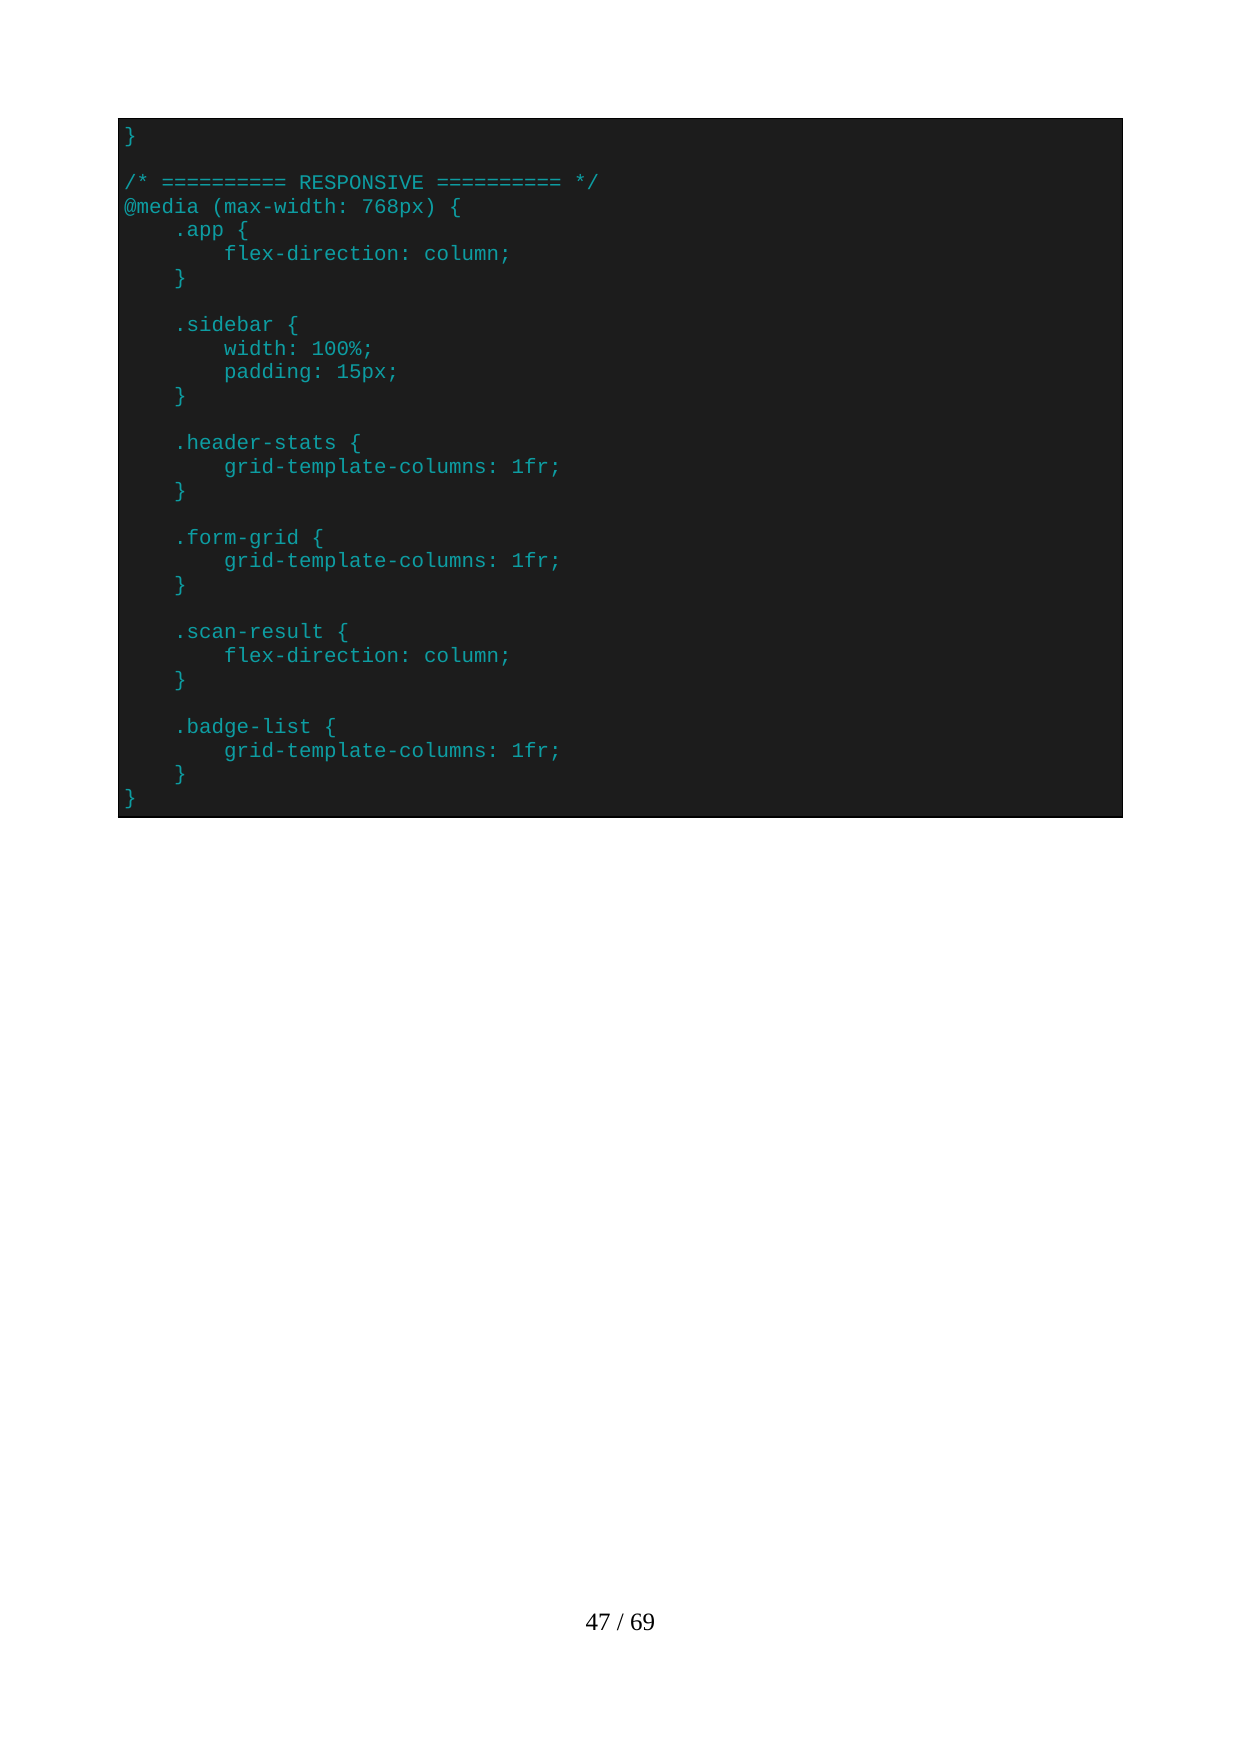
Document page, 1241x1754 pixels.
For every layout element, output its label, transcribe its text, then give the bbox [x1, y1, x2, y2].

table_header } /* ========== RESPONSIVE ========== */ @media (max-width: 768px) { .app { flex-direction: column; } .sidebar { width: 100%; padding: 15px; } .header-stats { grid-template-columns: 1fr; } .form-grid { grid-template-columns: 1fr; } .scan-result { flex-direction: column; } .badge-list { grid-template-columns: 1fr; } } [119, 119, 1122, 816]
